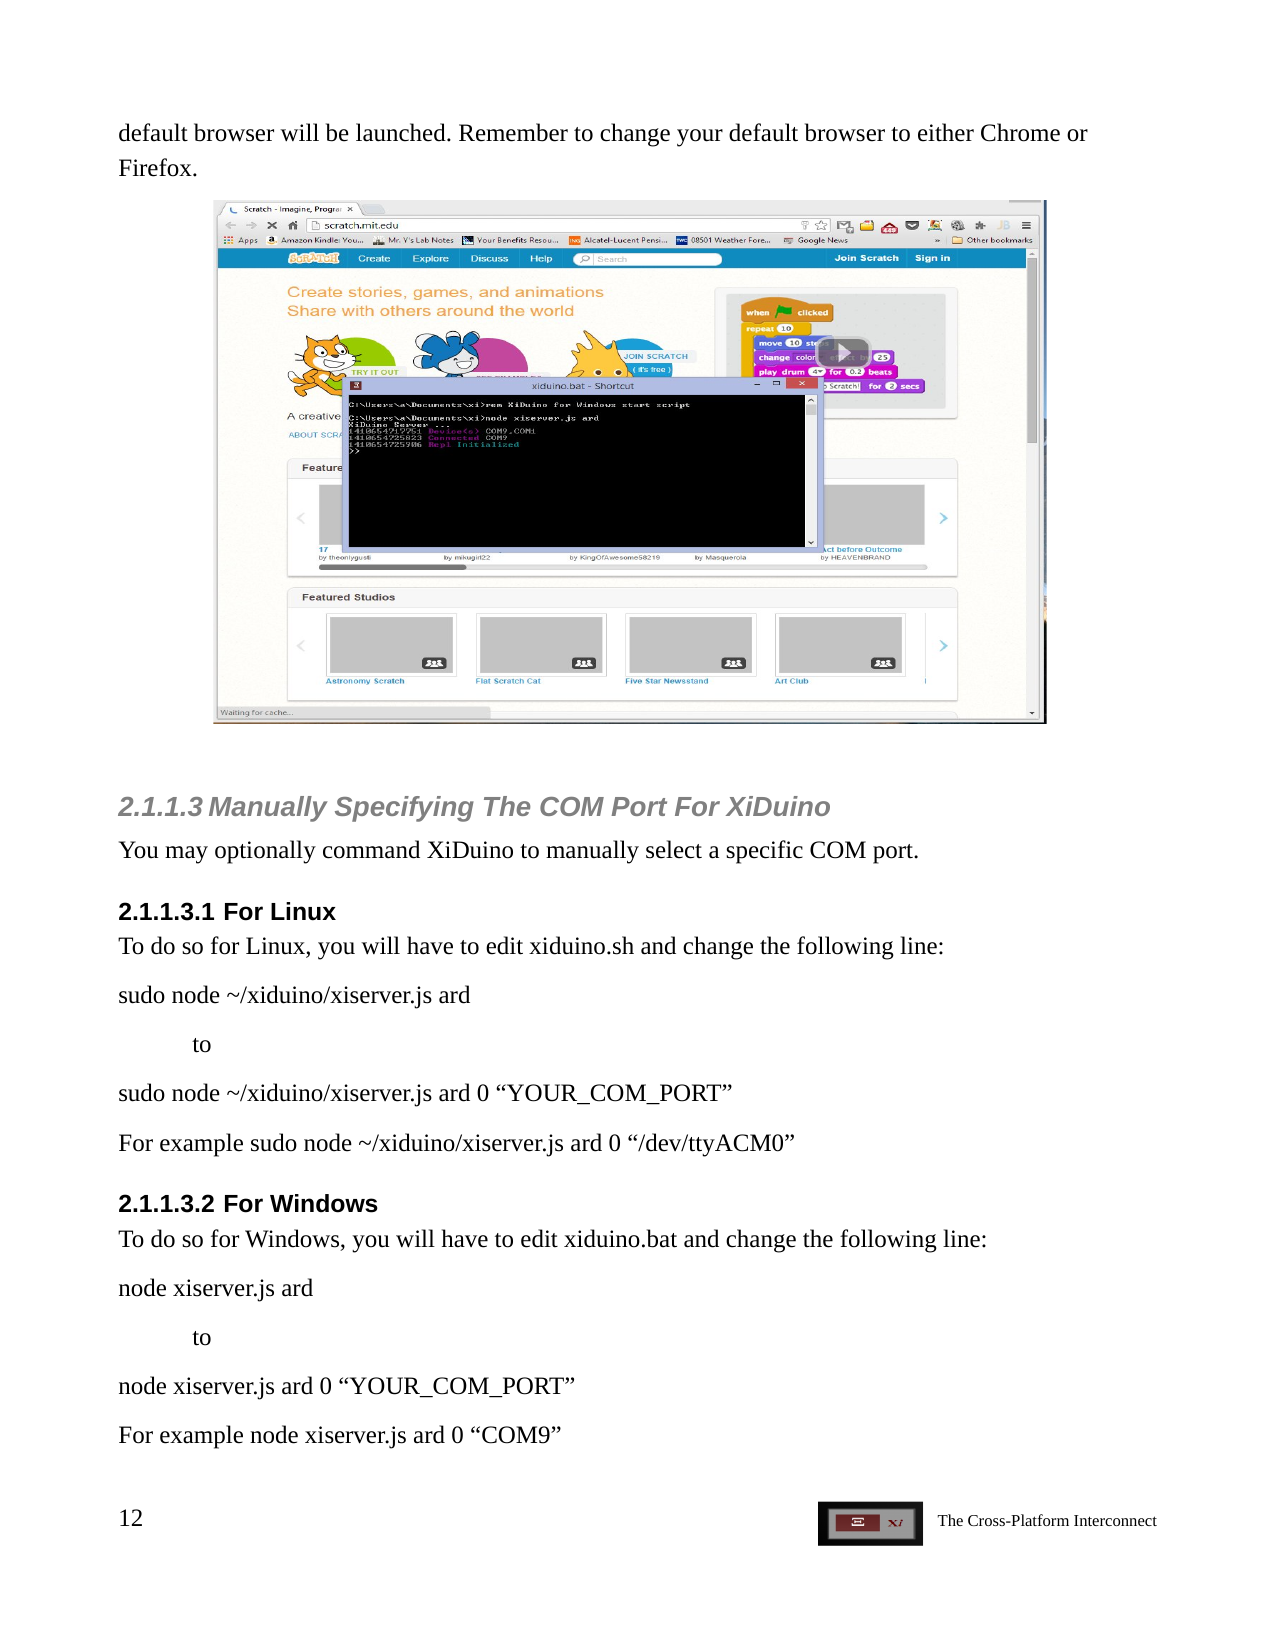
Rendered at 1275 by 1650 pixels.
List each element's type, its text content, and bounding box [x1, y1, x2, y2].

text For example node xiserver.js ard 0 “COM9” [118, 1420, 1157, 1449]
text You may optionally command XiDuino to manually select a specific COM port. [118, 835, 1157, 864]
text To do so for Windows, you will have to edit xiduino.bat and change the following line: [118, 1224, 1157, 1253]
subtitle Manually Specifying The COM Port For XiDuino [118, 791, 1157, 822]
picture [213, 200, 1047, 724]
picture [817, 1501, 924, 1546]
text node xiserver.js ard [118, 1273, 1157, 1302]
subtitle For Linux [118, 897, 1157, 925]
text default browser will be launched. Remember to change your default browser to either Chrome or Firefox. [118, 118, 1157, 181]
text For example sudo node ~/xiduino/xiserver.js ard 0 “/dev/ttyACM0” [118, 1128, 1157, 1156]
text node xiserver.js ard 0 “YOUR_COM_PORT” [118, 1371, 1157, 1400]
text to [118, 1029, 1157, 1058]
text To do so for Linux, you will have to edit xiduino.sh and change the following line: [118, 931, 1157, 960]
subtitle For Windows [118, 1189, 1157, 1218]
text sudo node ~/xiduino/xiserver.js ard 0 “YOUR_COM_PORT” [118, 1078, 1157, 1107]
text to [118, 1322, 1157, 1351]
text sudo node ~/xiduino/xiserver.js ard [118, 980, 1157, 1009]
